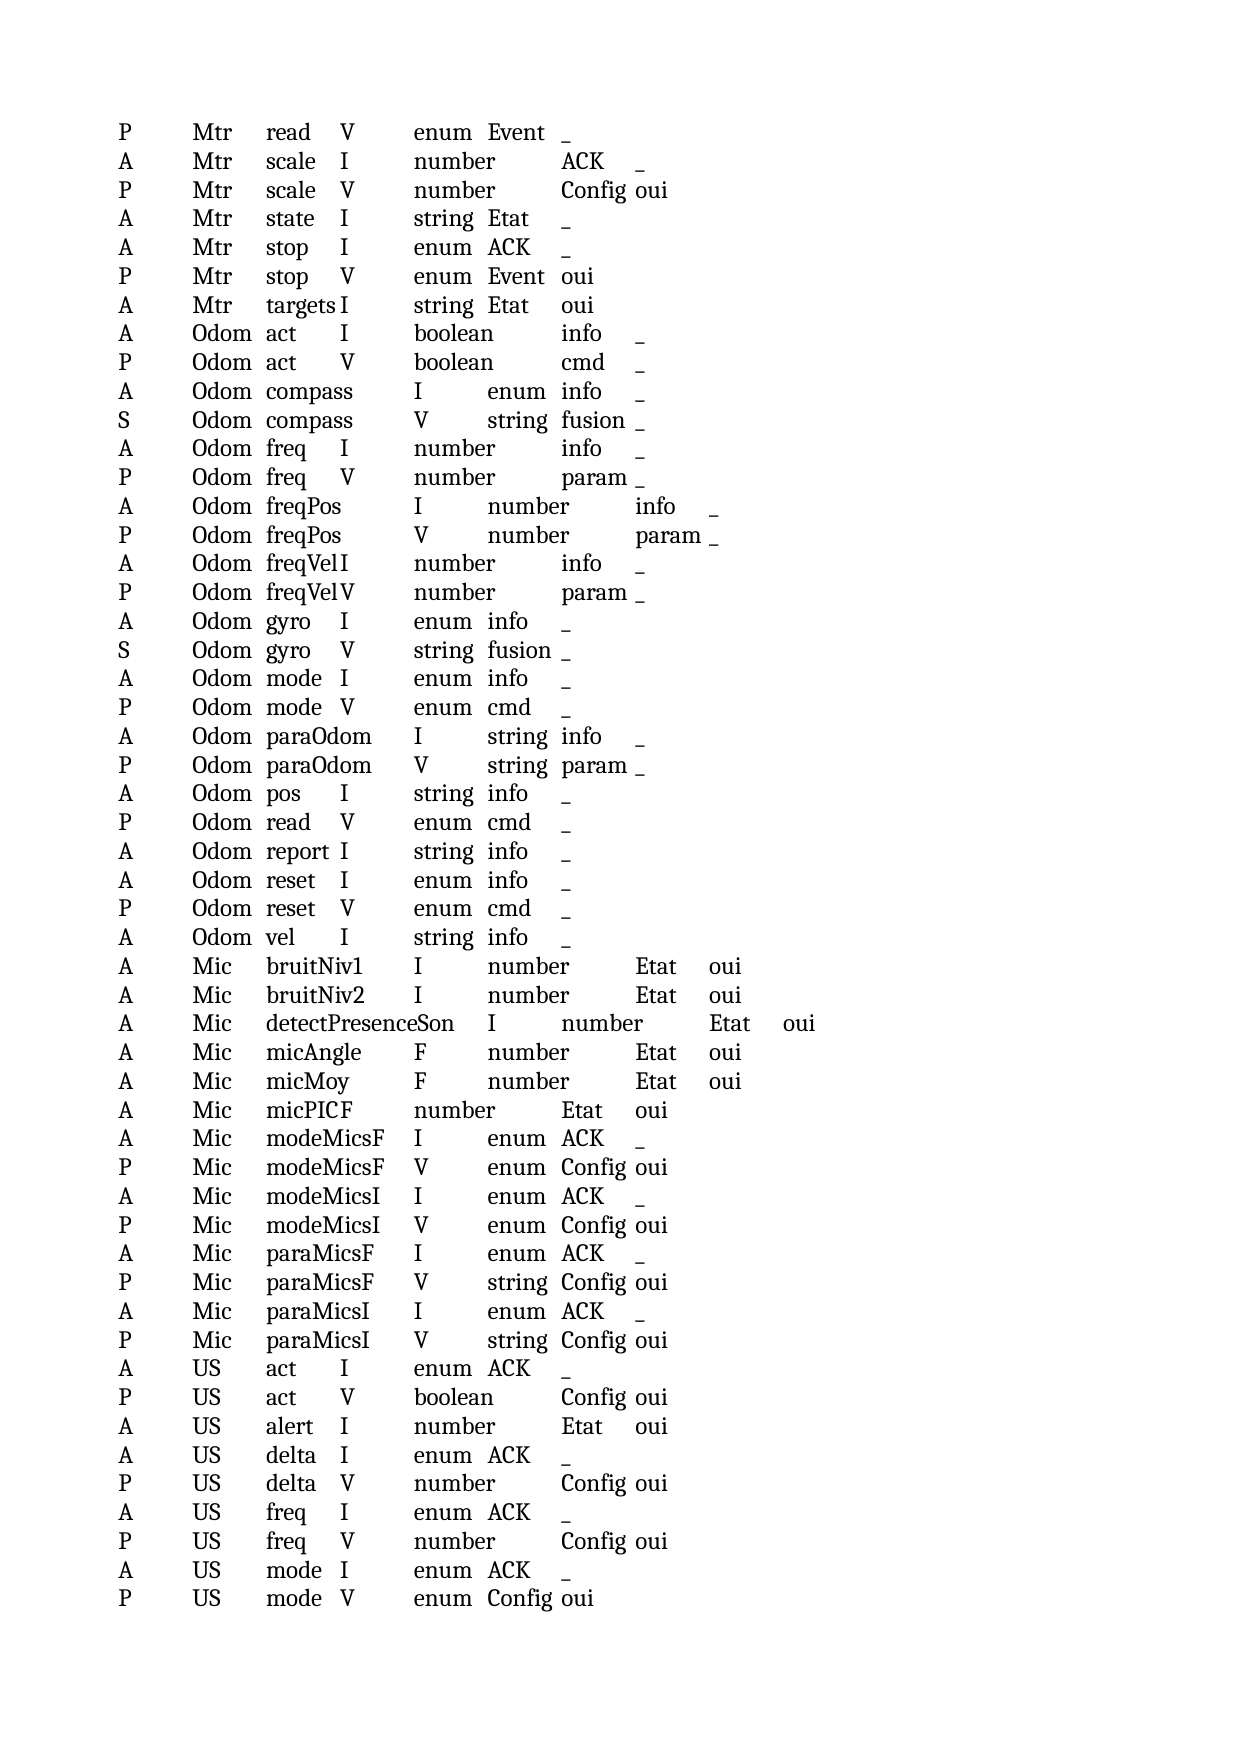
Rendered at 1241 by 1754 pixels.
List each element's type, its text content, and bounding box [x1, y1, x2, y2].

text A Odom freqVel I number info _ [118, 549, 1122, 578]
text P Mic modeMicsF V enum Config oui [118, 1153, 1122, 1182]
text P Odom freqPos V number param _ [118, 521, 1122, 549]
text P Mtr read V enum Event _ [118, 118, 1122, 147]
text P Mic paraMicsI V string Config oui [118, 1326, 1122, 1354]
text P Mtr scale V number Config oui [118, 176, 1122, 204]
text P Odom paraOdom V string param _ [118, 751, 1122, 779]
text P Odom mode V enum cmd _ [118, 693, 1122, 722]
text A Mic bruitNiv1 I number Etat oui [118, 952, 1122, 981]
text A Mic modeMicsF I enum ACK _ [118, 1124, 1122, 1153]
text P US mode V enum Config oui [118, 1584, 1122, 1613]
text P US act V boolean Config oui [118, 1383, 1122, 1412]
text A Odom mode I enum info _ [118, 664, 1122, 693]
text A US delta I enum ACK _ [118, 1441, 1122, 1469]
text A Mic micAngle F number Etat oui [118, 1038, 1122, 1067]
text P Odom act V boolean cmd _ [118, 348, 1122, 377]
text P Odom reset V enum cmd _ [118, 894, 1122, 923]
text A Mic bruitNiv2 I number Etat oui [118, 981, 1122, 1009]
text A Mic micPIC F number Etat oui [118, 1096, 1122, 1124]
text A Odom pos I string info _ [118, 779, 1122, 808]
text P Mtr stop V enum Event oui [118, 262, 1122, 291]
text A Odom compass I enum info _ [118, 377, 1122, 406]
text P Mic paraMicsF V string Config oui [118, 1268, 1122, 1297]
text A US act I enum ACK _ [118, 1354, 1122, 1383]
text A US freq I enum ACK _ [118, 1498, 1122, 1527]
text P US freq V number Config oui [118, 1527, 1122, 1556]
text P Mic modeMicsI V enum Config oui [118, 1211, 1122, 1239]
text A Odom freq I number info _ [118, 434, 1122, 463]
text A Mtr state I string Etat _ [118, 204, 1122, 233]
text A Mic modeMicsI I enum ACK _ [118, 1182, 1122, 1211]
text S Odom gyro V string fusion _ [118, 636, 1122, 664]
text A Mic detectPresenceSon I number Etat oui [118, 1009, 1122, 1038]
text A Odom freqPos I number info _ [118, 492, 1122, 521]
text A Mtr scale I number ACK _ [118, 147, 1122, 176]
text A Odom act I boolean info _ [118, 319, 1122, 348]
text A Odom reset I enum info _ [118, 866, 1122, 894]
text P US delta V number Config oui [118, 1469, 1122, 1498]
text P Odom freq V number param _ [118, 463, 1122, 492]
text A Odom vel I string info _ [118, 923, 1122, 952]
text A Mtr stop I enum ACK _ [118, 233, 1122, 262]
text S Odom compass V string fusion _ [118, 406, 1122, 434]
text A US mode I enum ACK _ [118, 1556, 1122, 1584]
text A Mic paraMicsI I enum ACK _ [118, 1297, 1122, 1326]
text A Mic micMoy F number Etat oui [118, 1067, 1122, 1096]
text A US alert I number Etat oui [118, 1412, 1122, 1441]
text A Mic paraMicsF I enum ACK _ [118, 1239, 1122, 1268]
text A Odom gyro I enum info _ [118, 607, 1122, 636]
text A Mtr targets I string Etat oui [118, 291, 1122, 319]
text P Odom read V enum cmd _ [118, 808, 1122, 837]
text A Odom paraOdom I string info _ [118, 722, 1122, 751]
text A Odom report I string info _ [118, 837, 1122, 866]
text P Odom freqVel V number param _ [118, 578, 1122, 607]
